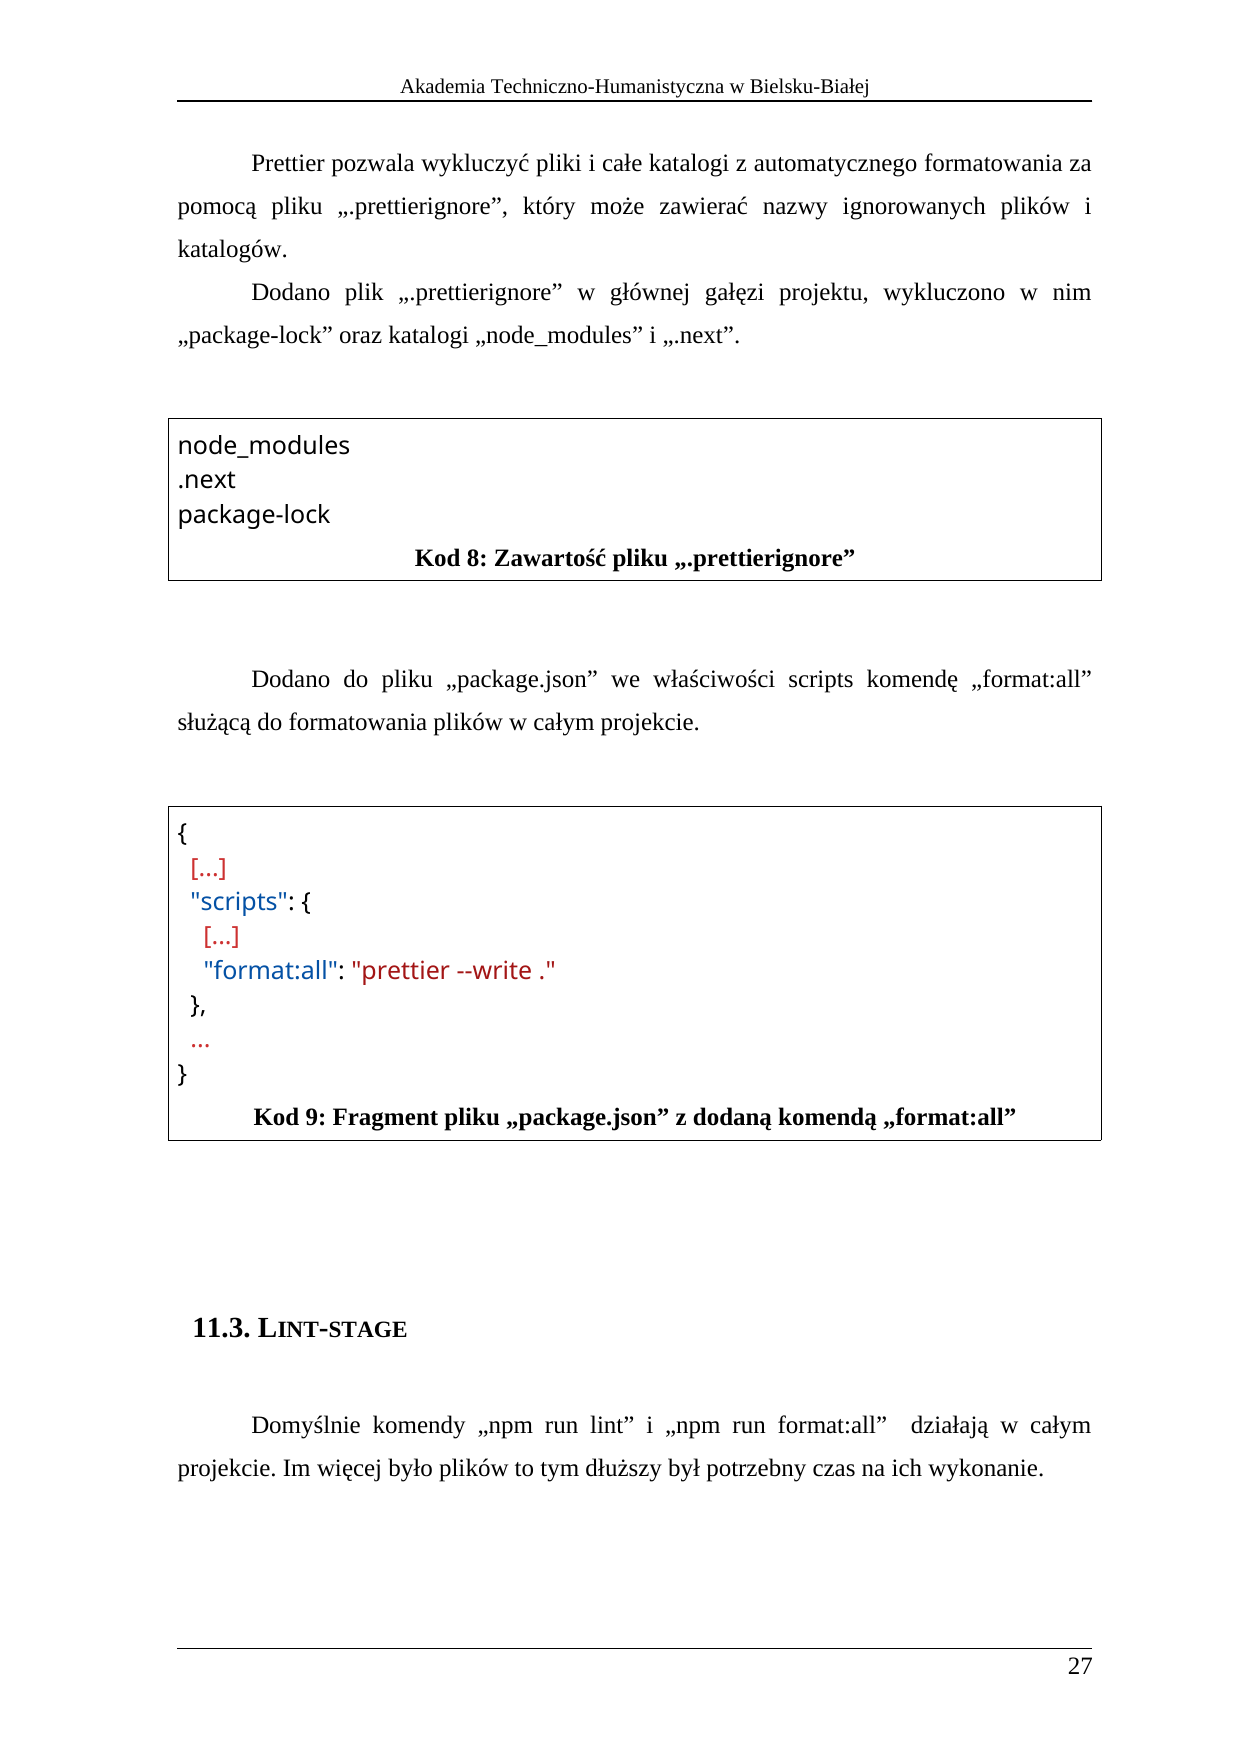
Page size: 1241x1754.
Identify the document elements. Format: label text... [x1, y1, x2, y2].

text Domyślnie komendy „npm run lint” i „npm run format:all” działają w całym projekcie. Im więcej było plików to tym dłuższy był potrzebny czas na ich wykonanie. [177, 1410, 1092, 1482]
text { [177, 814, 1092, 849]
text Dodano do pliku „package.json” we właściwości scripts komendę „format:all” służącą do formatowania plików w całym projekcie. [177, 664, 1092, 736]
text package-lock [177, 496, 1092, 530]
text "scripts": { [177, 883, 1092, 918]
text [...] [177, 918, 1092, 952]
text "format:all": "prettier --write ." [177, 952, 1092, 986]
text Prettier pozwala wykluczyć pliki i całe katalogi z automatycznego formatowania za pomocą pliku „.prettierignore”, który może zawierać nazwy ignorowanych plików i katalogów. [177, 148, 1092, 263]
text ... [177, 1021, 1092, 1055]
text Kod 9: Fragment pliku „package.json” z dodaną komendą „format:all” [177, 1102, 1092, 1131]
text node_modules [177, 427, 1092, 462]
text } [177, 1055, 1092, 1089]
text }, [177, 986, 1092, 1021]
text .next [177, 462, 1092, 496]
text Kod 8: Zawartość pliku „.prettierignore” [177, 543, 1092, 572]
text Dodano plik „.prettierignore” w głównej gałęzi projektu, wykluczono w nim „package-lock” oraz katalogi „node_modules” i „.next”. [177, 277, 1092, 349]
subtitle Lint-stage [192, 1310, 1092, 1343]
text [...] [177, 849, 1092, 883]
